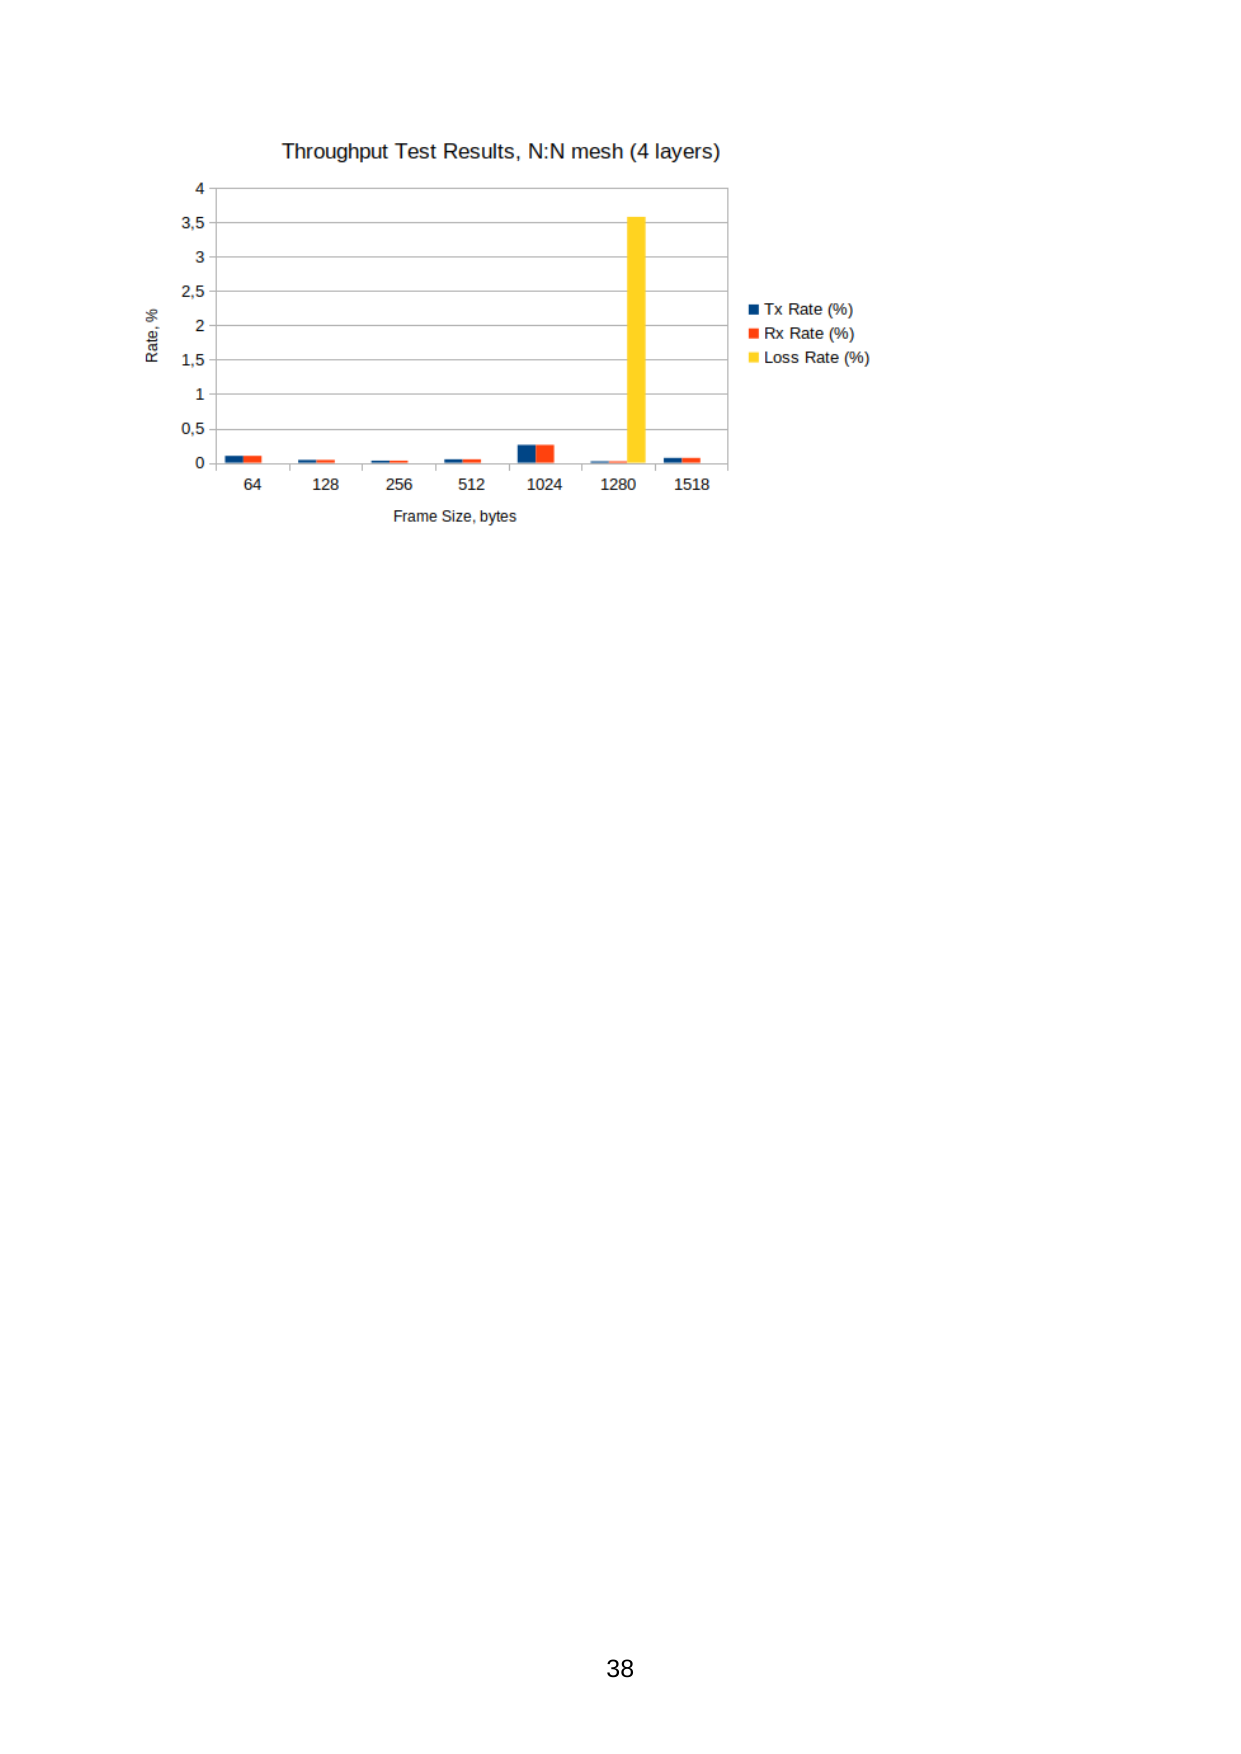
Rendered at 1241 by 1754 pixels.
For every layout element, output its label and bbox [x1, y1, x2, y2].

picture [118, 118, 886, 551]
